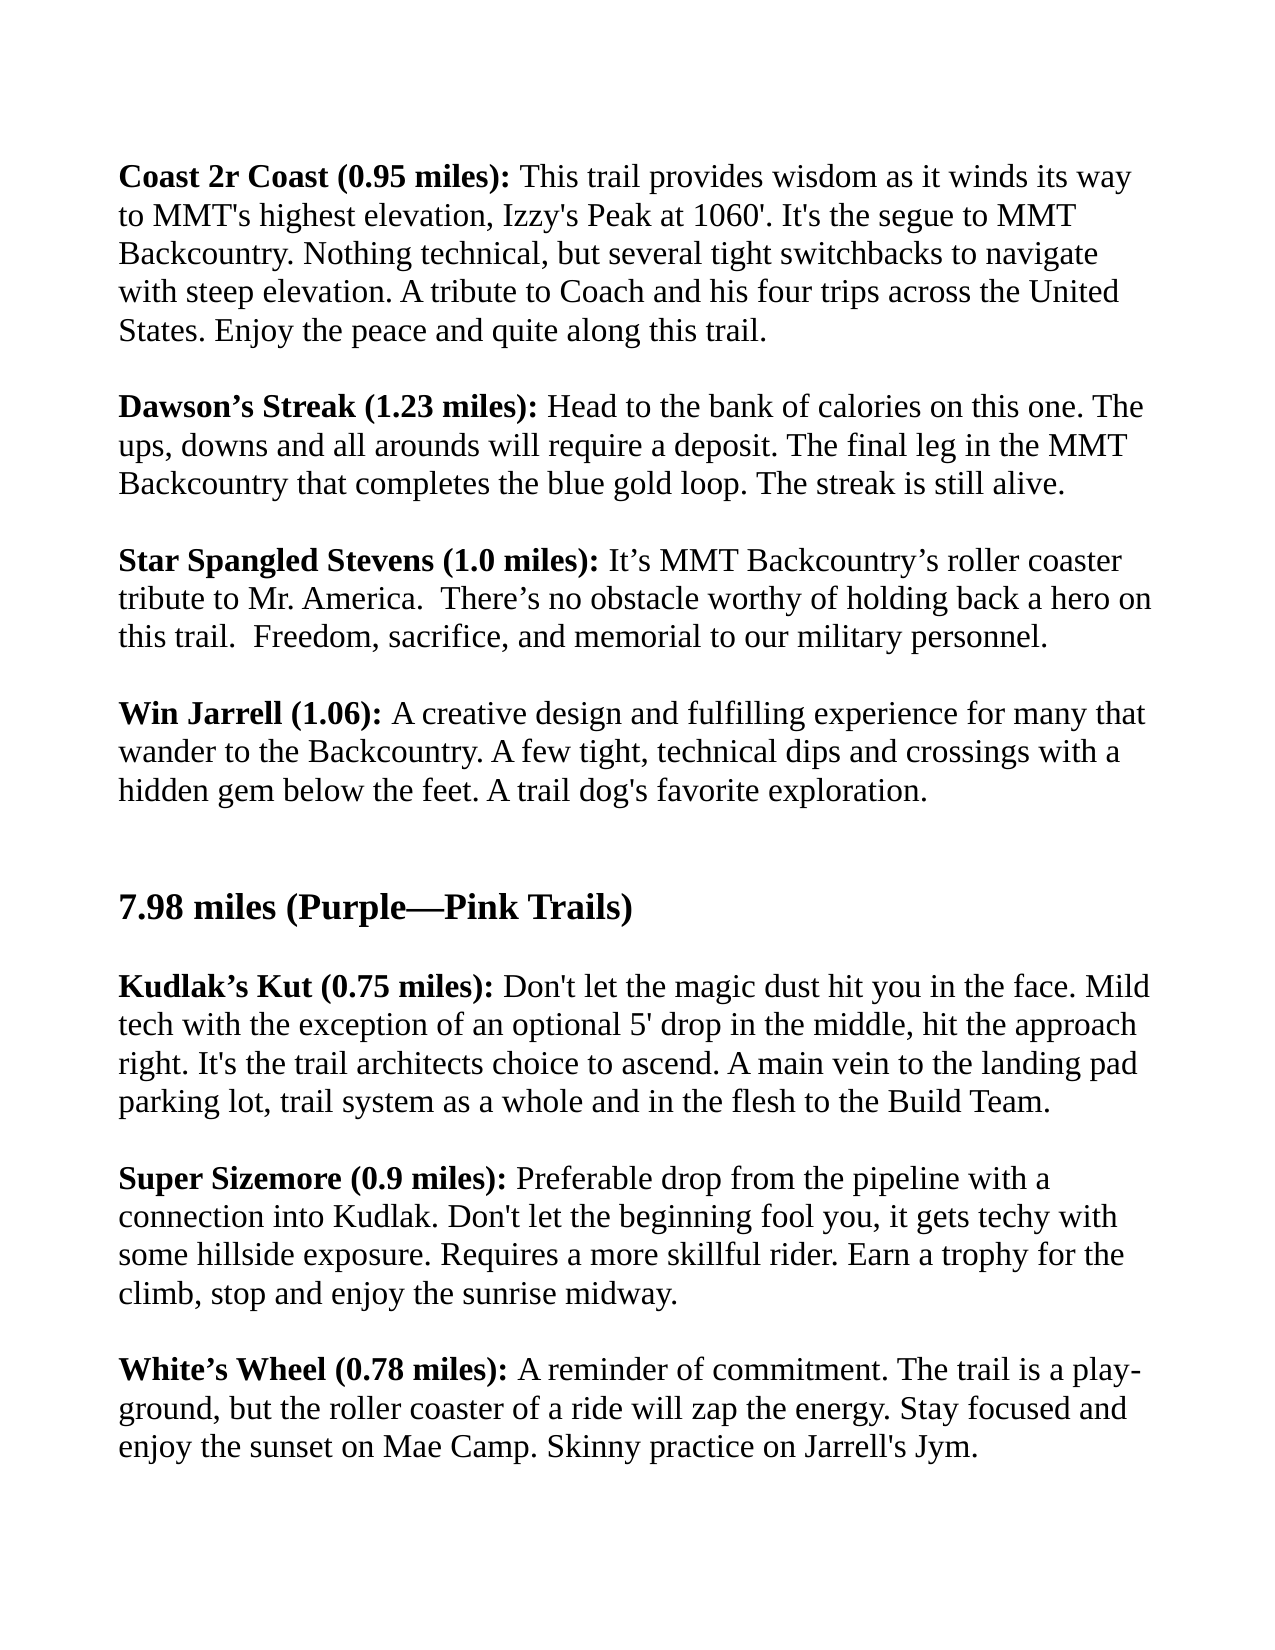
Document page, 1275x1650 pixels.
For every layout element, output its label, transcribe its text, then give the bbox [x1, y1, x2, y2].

text White’s Wheel (0.78 miles): A reminder of commitment. The trail is a play­ground, but the roller coaster of a ride will zap the energy. Stay focused and enjoy the sunset on Mae Camp. Skinny practice on Jarrell's Jym. [118, 1349, 1157, 1464]
text Kudlak’s Kut (0.75 miles): Don't let the magic dust hit you in the face. Mild tech with the exception of an optional 5' drop in the middle, hit the approach right. It's the trail architects choice to ascend. A main vein to the landing pad parking lot, trail system as a whole and in the flesh to the Build Team. [118, 966, 1157, 1119]
text Dawson’s Streak (1.23 miles): Head to the bank of calories on this one. The ups, downs and all arounds will require a deposit. The final leg in the MMT Backcoun­try that completes the blue gold loop. The streak is still alive. [118, 386, 1157, 501]
text Win Jarrell (1.06): A creative design and fulfilling experience for many that wander to the Backcountry. A few tight, technical dips and crossings with a hid­den gem below the feet. A trail dog's favorite exploration. [118, 693, 1157, 808]
text Coast 2r Coast (0.95 miles): This trail provides wisdom as it winds its way to MMT's highest elevation, Izzy's Peak at 1060'. It's the segue to MMT Backcoun­try. Nothing technical, but several tight switchbacks to navigate with steep eleva­tion. A tribute to Coach and his four trips across the United States. Enjoy the peace and quite along this trail. [118, 156, 1157, 348]
text 7.98 miles (Purple—Pink Trails) [118, 885, 1157, 928]
text Star Spangled Stevens (1.0 miles): It’s MMT Backcountry’s roller coaster tribute to Mr. America. There’s no obstacle worthy of holding back a hero on this trail. Freedom, sacrifice, and memorial to our military personnel. [118, 540, 1157, 655]
text Super Sizemore (0.9 miles): Preferable drop from the pipeline with a connection into Kudlak. Don't let the beginning fool you, it gets techy with some hillside expo­sure. Requires a more skillful rider. Earn a trophy for the climb, stop and enjoy the sunrise midway. [118, 1158, 1157, 1311]
